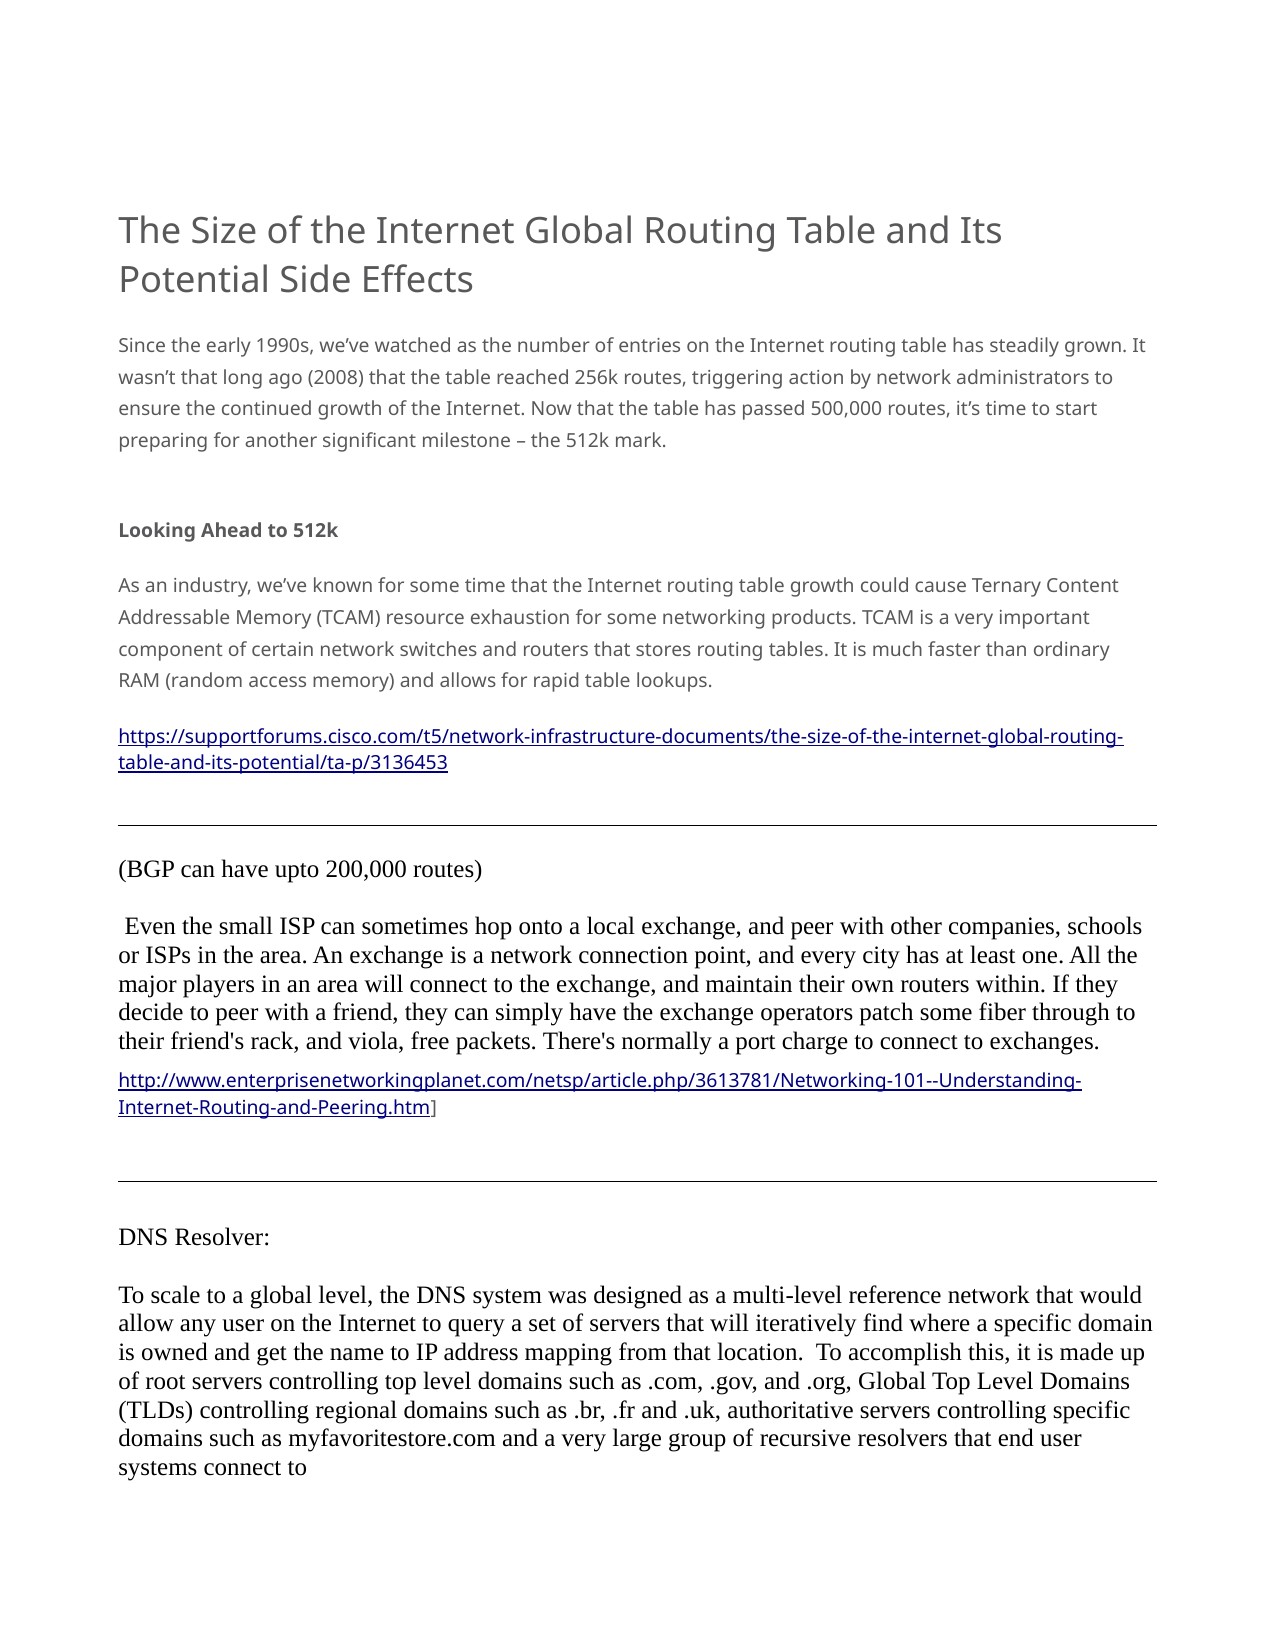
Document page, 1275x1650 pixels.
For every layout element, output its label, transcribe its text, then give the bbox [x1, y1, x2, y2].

text DNS Resolver: [118, 1222, 1157, 1251]
text Even the small ISP can sometimes hop onto a local exchange, and peer with other companies, schools or ISPs in the area. An exchange is a network connection point, and every city has at least one. All the major players in an area will connect to the exchange, and maintain their own routers within. If they decide to peer with a friend, they can simply have the exchange operators patch some fiber through to their friend's rack, and viola, free packets. There's normally a port charge to connect to exchanges. [118, 911, 1157, 1055]
text Looking Ahead to 512k [118, 516, 1157, 543]
text https://supportforums.cisco.com/t5/network-infrastructure-documents/the-size-of-the-internet-global-routing-table-and-its-potential/ta-p/3136453 [118, 722, 1157, 775]
text Since the early 1990s, we’ve watched as the number of entries on the Internet routing table has steadily grown. It wasn’t that long ago (2008) that the table reached 256k routes, triggering action by network administrators to ensure the continued growth of the Internet. Now that the table has passed 500,000 routes, it’s time to start preparing for another significant milestone – the 512k mark. [118, 332, 1157, 484]
text The Size of the Internet Global Routing Table and Its Potential Side Effects [118, 204, 1157, 303]
text (BGP can have upto 200,000 routes) [118, 854, 1157, 882]
text As an industry, we’ve known for some time that the Internet routing table growth could cause Ternary Content Addressable Memory (TCAM) resource exhaustion for some networking products. TCAM is a very important component of certain network switches and routers that stores routing tables. It is much faster than ordinary RAM (random access memory) and allows for rapid table lookups. [118, 572, 1157, 693]
text To scale to a global level, the DNS system was designed as a multi-level reference network that would allow any user on the Internet to query a set of servers that will iteratively find where a specific domain is owned and get the name to IP address mapping from that location. To accomplish this, it is made up of root servers controlling top level domains such as .com, .gov, and .org, Global Top Level Domains (TLDs) controlling regional domains such as .br, .fr and .uk, authoritative servers controlling specific domains such as myfavoritestore.com and a very large group of recursive resolvers that end user systems connect to [118, 1280, 1157, 1481]
text http://www.enterprisenetworkingplanet.com/netsp/article.php/3613781/Networking-101--Understanding-Internet-Routing-and-Peering.htm] [118, 1067, 1157, 1120]
